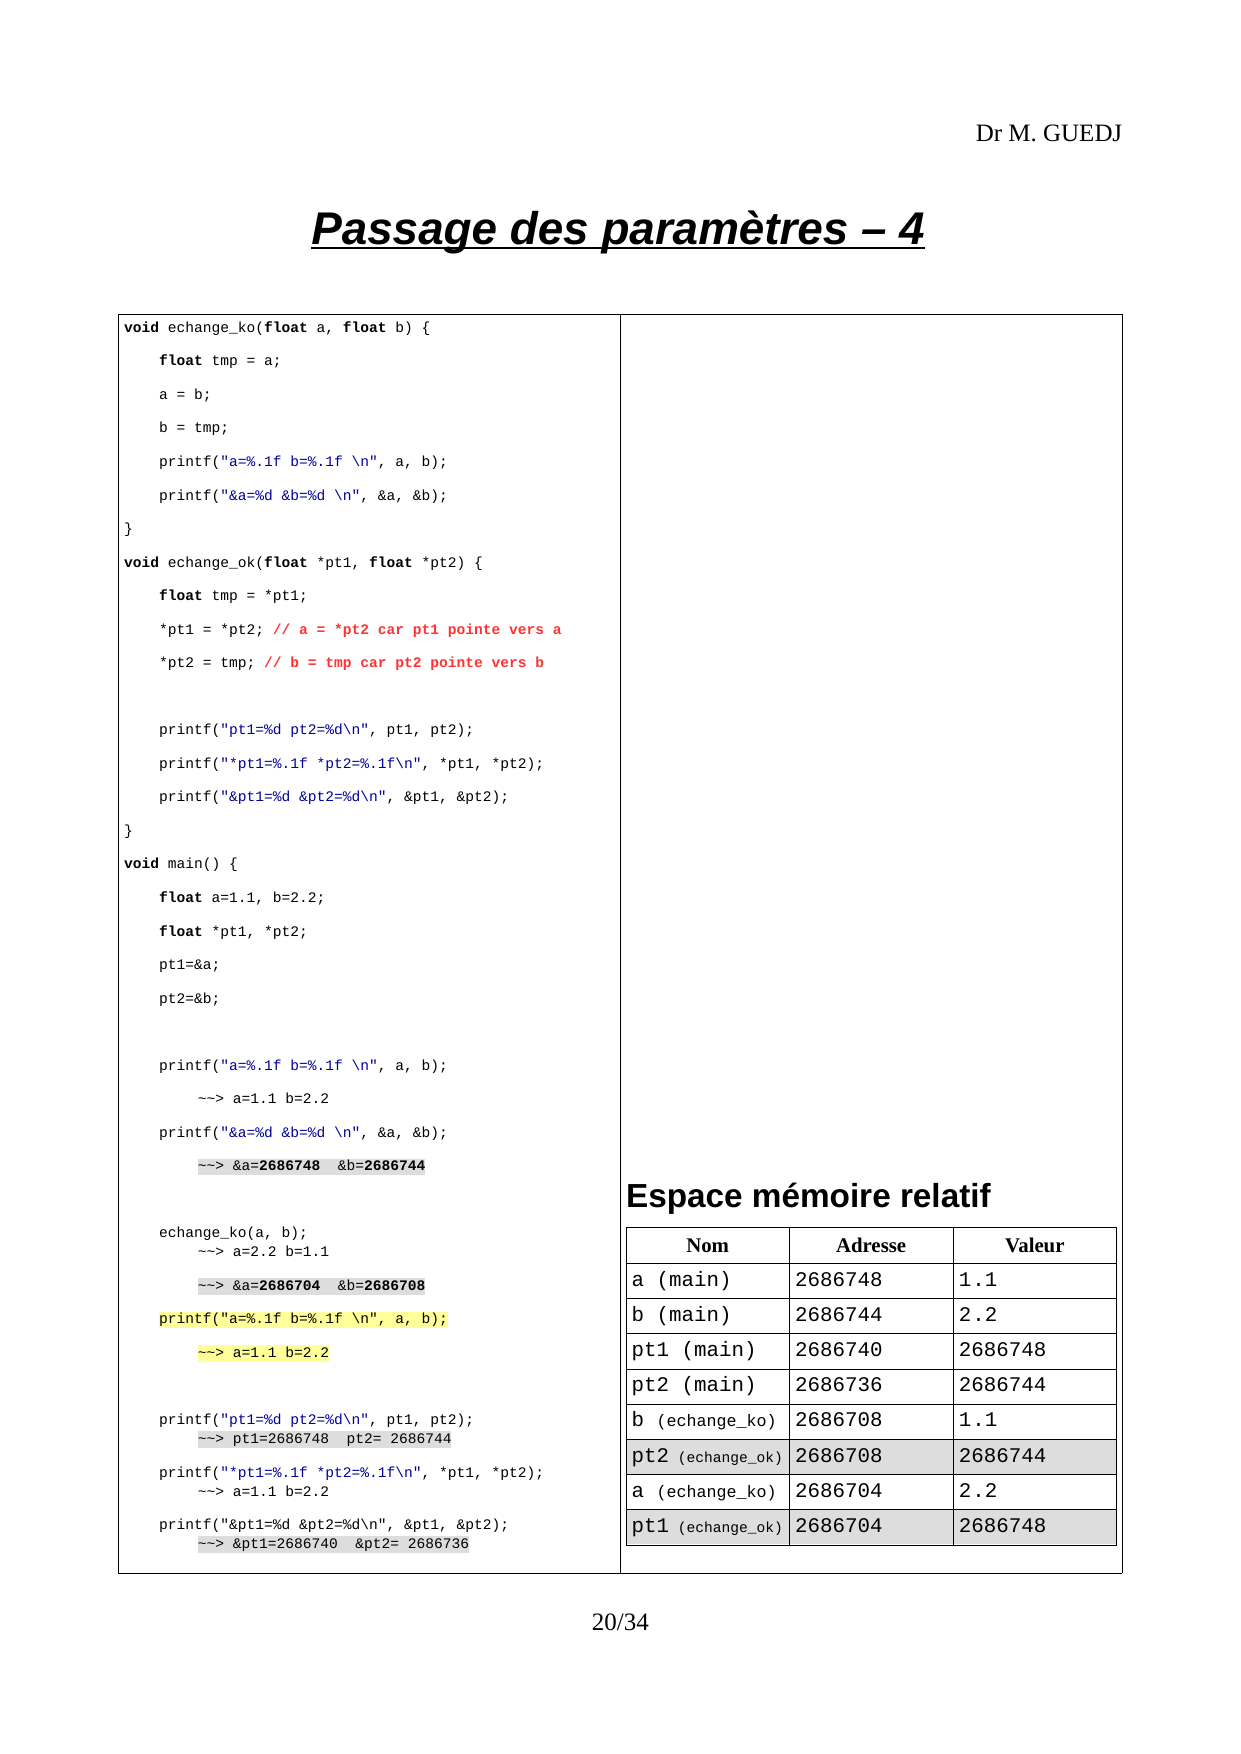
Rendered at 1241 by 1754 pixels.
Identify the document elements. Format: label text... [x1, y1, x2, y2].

table_cell 2686748 [790, 1264, 953, 1298]
table_cell 2686744 [954, 1370, 1116, 1404]
table_cell 2686744 [790, 1299, 953, 1333]
table_cell b (echange_ko) [627, 1405, 789, 1439]
table_cell 2686704 [790, 1510, 953, 1544]
table_cell 2 .2 [954, 1475, 1116, 1509]
table_header Nom [627, 1228, 789, 1263]
table_cell a (main) [627, 1264, 789, 1298]
table_cell pt1 (main) [627, 1334, 789, 1368]
table_header Espace mémoire relatif [621, 315, 1122, 1573]
table_cell 2686708 [790, 1405, 953, 1439]
table_cell pt2 (main) [627, 1370, 789, 1404]
table_cell b (main) [627, 1299, 789, 1333]
table_header void echange_ko(float a, float b) { float tmp = a; a = b; b = tmp; printf("a=%.1f b=%.1f \n", a, b); printf("&a=%d &b=%d \n", &a, &b); } void echange_ok(float *pt1, float *pt2) { float tmp = *pt1; *pt1 = *pt2; // a = *pt2 car pt1 pointe vers a *pt2 = tmp; // b = tmp car pt2 pointe vers b printf("pt1=%d pt2=%d\n", pt1, pt2); printf("*pt1=%.1f *pt2=%.1f\n", *pt1, *pt2); printf("&pt1=%d &pt2=%d\n", &pt1, &pt2); } void main() { float a=1.1, b=2.2; float *pt1, *pt2; pt1=&a; pt2=&b; printf("a=%.1f b=%.1f \n", a, b); ~~> a=1.1 b=2.2 printf("&a=%d &b=%d \n", &a, &b); ~~> &a=2686748 &b=2686744 echange_ko(a, b); ~~> a=2.2 b=1.1 ~~> &a=2686704 &b=2686708 printf("a=%.1f b=%.1f \n", a, b); ~~> a=1.1 b=2.2 printf("pt1=%d pt2=%d\n", pt1, pt2); ~~> pt1=2686748 pt2= 2686744 printf("*pt1=%.1f *pt2=%.1f\n", *pt1, *pt2); ~~> a=1.1 b=2.2 printf("&pt1=%d &pt2=%d\n", &pt1, &pt2); ~~> &pt1=2686740 &pt2= 2686736 [119, 315, 620, 1573]
table_cell 2686748 [954, 1510, 1116, 1544]
table_cell 2686704 [790, 1475, 953, 1509]
table_cell a (echange_ko) [627, 1475, 789, 1509]
table_cell 2 .2 [954, 1299, 1116, 1333]
table_cell pt1 (echange_ok) [627, 1510, 789, 1544]
table_cell 2686736 [790, 1370, 953, 1404]
table_cell 2686708 [790, 1440, 953, 1474]
table_cell 1 .1 [954, 1405, 1116, 1439]
table_cell 2686740 [790, 1334, 953, 1368]
table_header Adresse [790, 1228, 953, 1263]
table_cell 1 .1 [954, 1264, 1116, 1298]
table_cell 2686744 [954, 1440, 1116, 1474]
table_cell 2686748 [954, 1334, 1116, 1368]
table_header Valeur [954, 1228, 1116, 1263]
table_cell pt2 (echange_ok) [627, 1440, 789, 1474]
subtitle Passage des paramètres – 4 [118, 201, 1122, 254]
